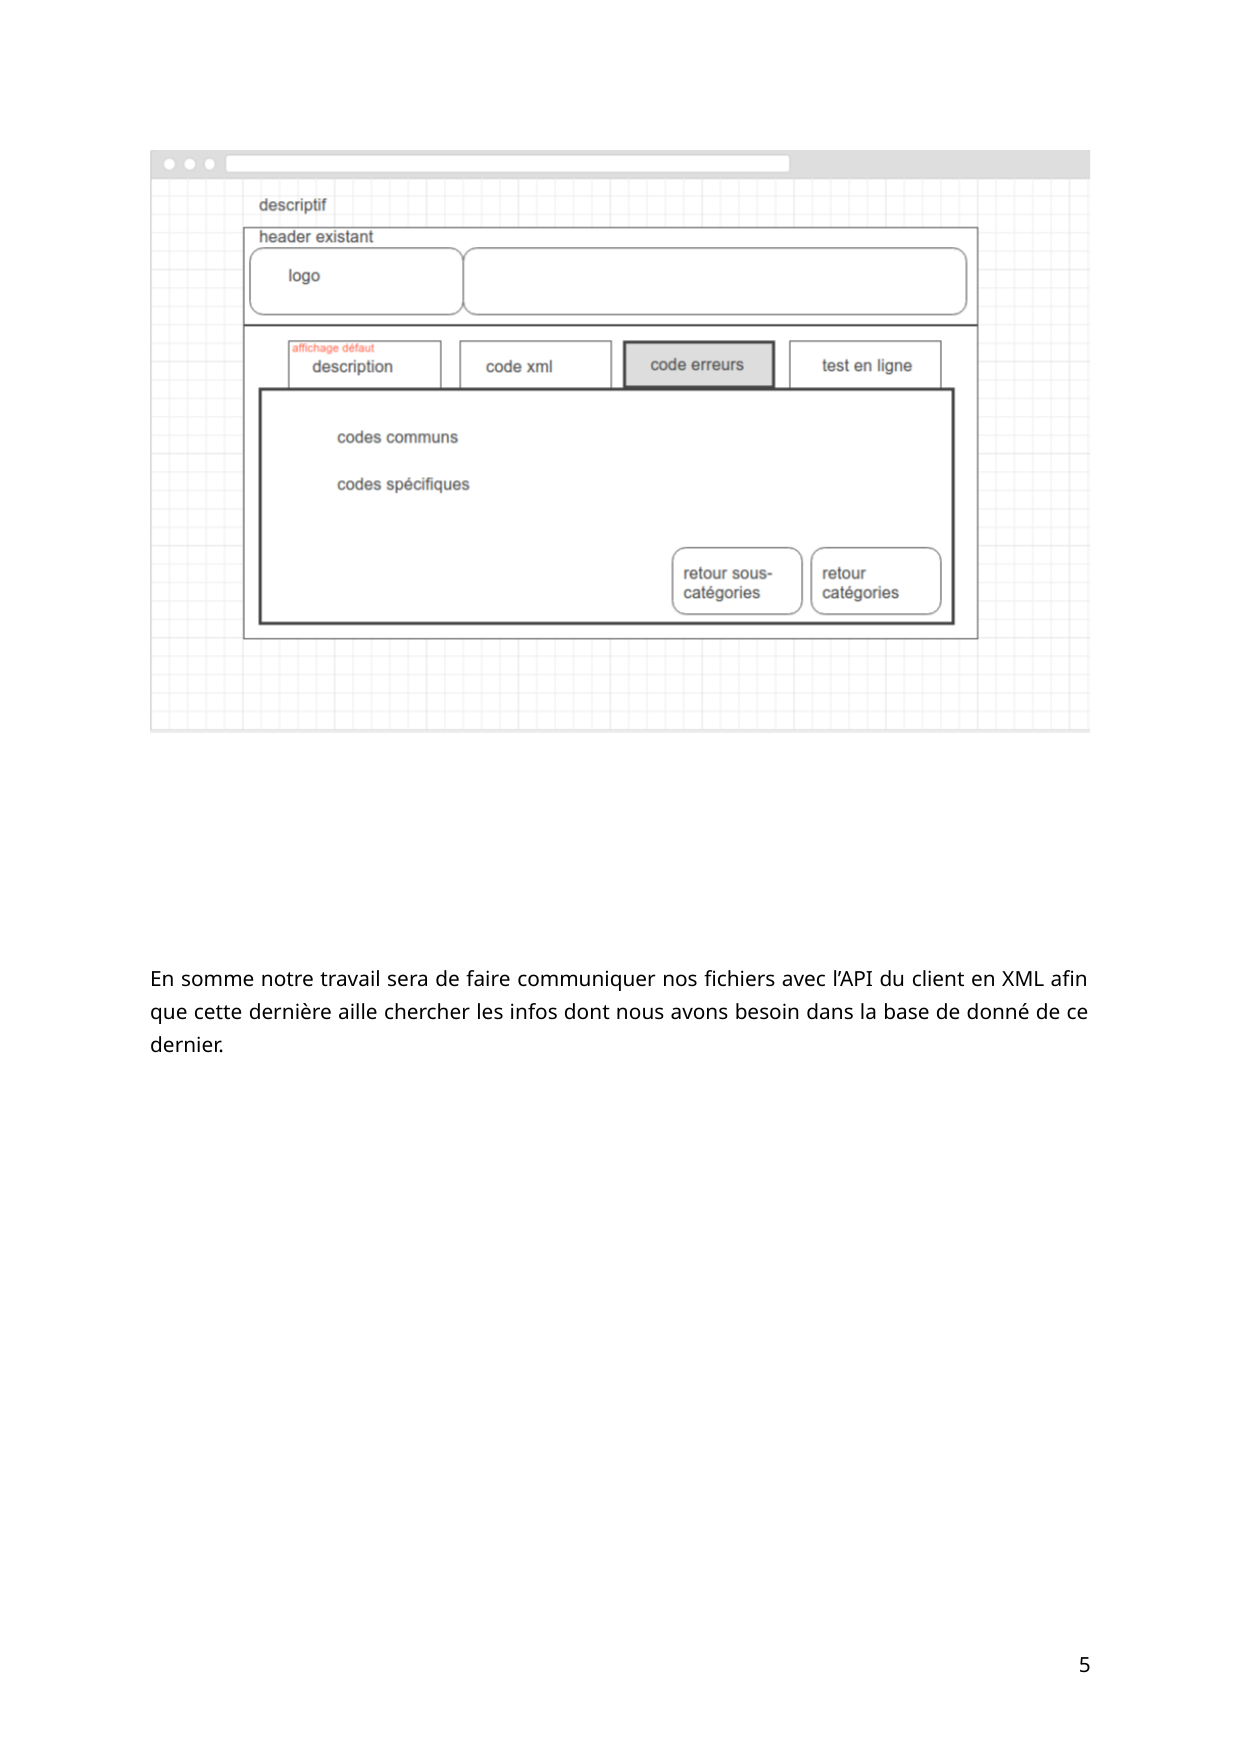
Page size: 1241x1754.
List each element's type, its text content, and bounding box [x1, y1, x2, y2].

picture [150, 150, 1091, 733]
text En somme notre travail sera de faire communiquer nos fichiers avec l’API du client en XML afin que cette dernière aille chercher les infos dont nous avons besoin dans la base de donné de ce dernier. [150, 964, 1090, 1058]
